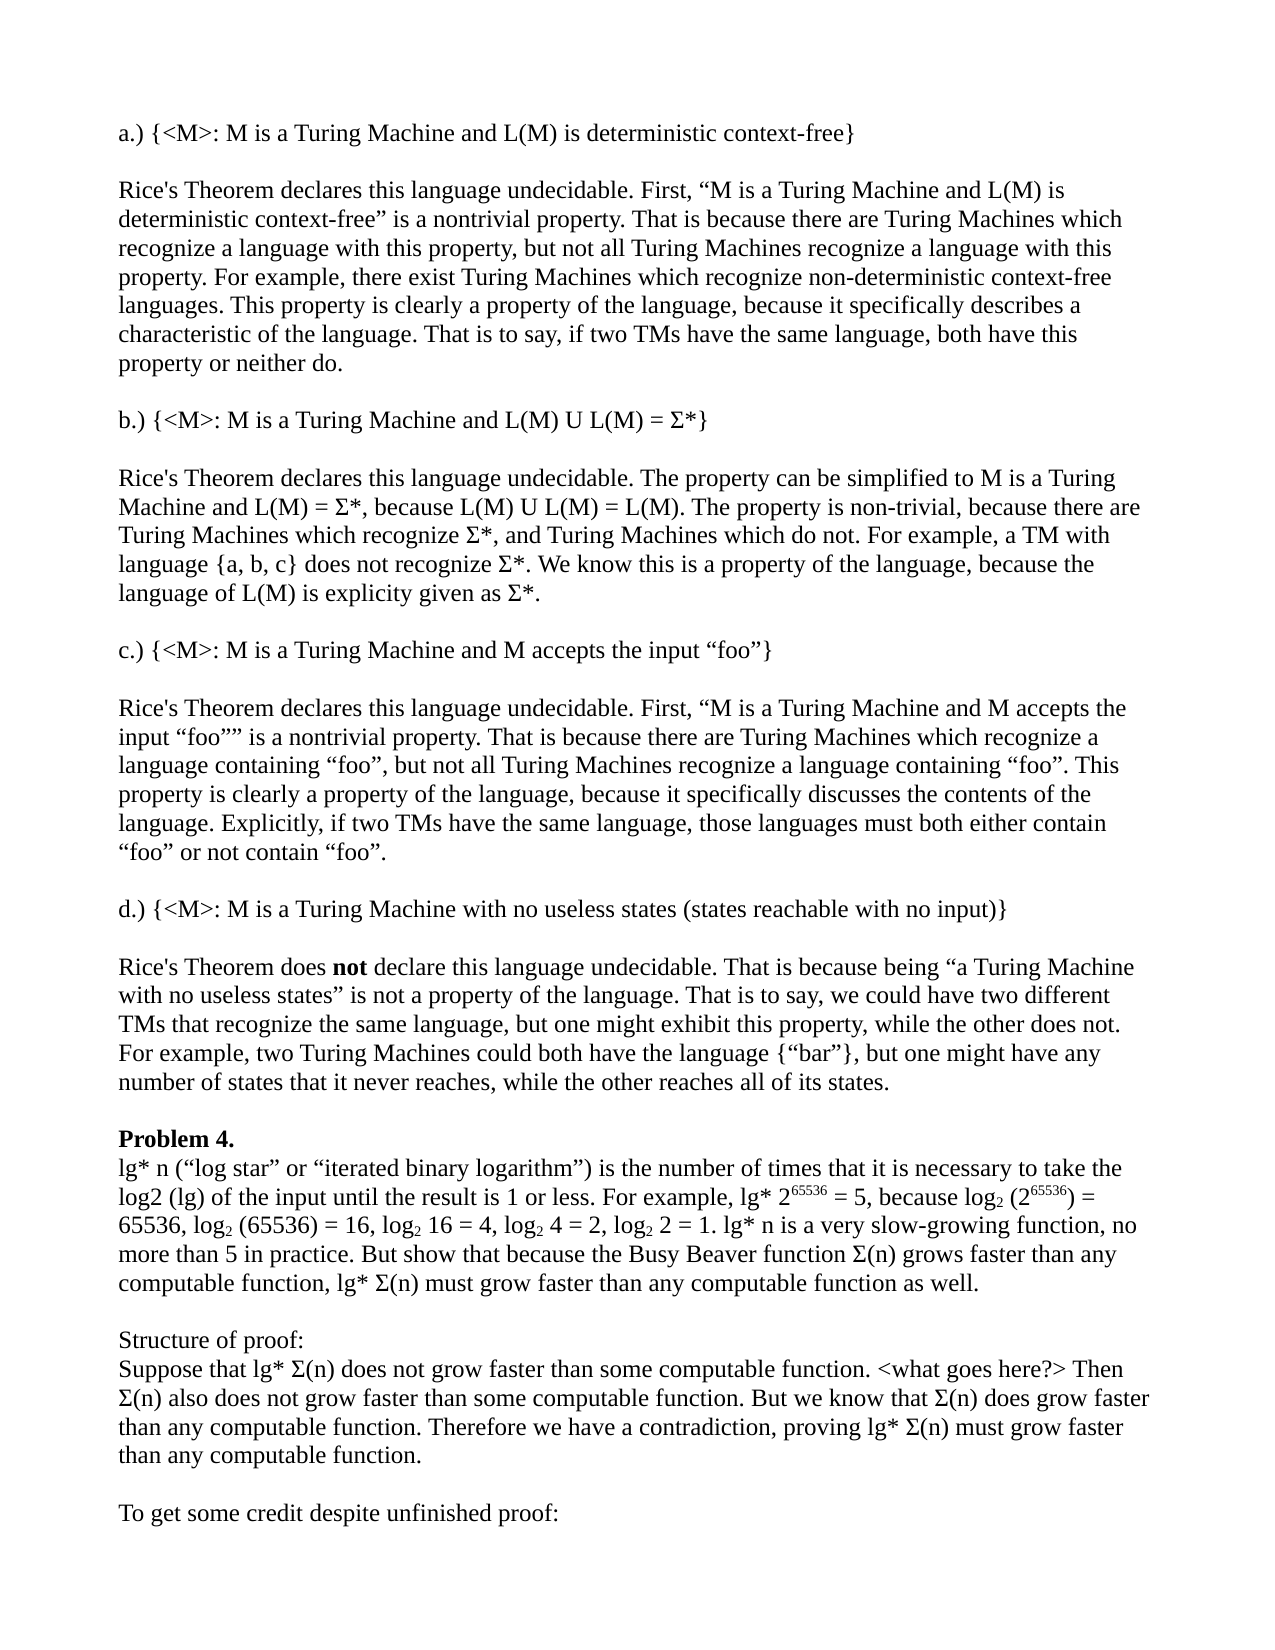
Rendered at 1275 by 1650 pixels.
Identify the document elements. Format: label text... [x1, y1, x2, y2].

text c.) {<M>: M is a Turing Machine and M accepts the input “foo”} [118, 636, 1157, 664]
text Structure of proof: [118, 1326, 1157, 1354]
text To get some credit despite unfinished proof: [118, 1498, 1157, 1527]
text a.) {<M>: M is a Turing Machine and L(M) is deterministic context-free} [118, 118, 1157, 147]
text lg* n (“log star” or “iterated binary logarithm”) is the number of times that it is necessary to take the log2 (lg) of the input until the result is 1 or less. For example, lg* 265536 = 5, because log2 (265536) = 65536, log2 (65536) = 16, log2 16 = 4, log2 4 = 2, log2 2 = 1. lg* n is a very slow-growing function, no more than 5 in practice. But show that because the Busy Beaver function Σ(n) grows faster than any computable function, lg* Σ(n) must grow faster than any computable function as well. [118, 1153, 1157, 1297]
text Rice's Theorem declares this language undecidable. First, “M is a Turing Machine and L(M) is deterministic context-free” is a nontrivial property. That is because there are Turing Machines which recognize a language with this property, but not all Turing Machines recognize a language with this property. For example, there exist Turing Machines which recognize non-deterministic context-free languages. This property is clearly a property of the language, because it specifically describes a characteristic of the language. That is to say, if two TMs have the same language, both have this property or neither do. [118, 176, 1157, 377]
text Rice's Theorem does not declare this language undecidable. That is because being “a Turing Machine with no useless states” is not a property of the language. That is to say, we could have two different TMs that recognize the same language, but one might exhibit this property, while the other does not. For example, two Turing Machines could both have the language {“bar”}, but one might have any number of states that it never reaches, while the other reaches all of its states. [118, 952, 1157, 1096]
text Rice's Theorem declares this language undecidable. First, “M is a Turing Machine and M accepts the input “foo”” is a nontrivial property. That is because there are Turing Machines which recognize a language containing “foo”, but not all Turing Machines recognize a language containing “foo”. This property is clearly a property of the language, because it specifically discusses the contents of the language. Explicitly, if two TMs have the same language, those languages must both either contain “foo” or not contain “foo”. [118, 693, 1157, 866]
text b.) {<M>: M is a Turing Machine and L(M) U L(M) = Σ*} [118, 406, 1157, 434]
text Rice's Theorem declares this language undecidable. The property can be simplified to M is a Turing Machine and L(M) = Σ*, because L(M) U L(M) = L(M). The property is non-trivial, because there are Turing Machines which recognize Σ*, and Turing Machines which do not. For example, a TM with language {a, b, c} does not recognize Σ*. We know this is a property of the language, because the language of L(M) is explicity given as Σ*. [118, 463, 1157, 607]
text Suppose that lg* Σ(n) does not grow faster than some computable function. <what goes here?> Then Σ(n) also does not grow faster than some computable function. But we know that Σ(n) does grow faster than any computable function. Therefore we have a contradiction, proving lg* Σ(n) must grow faster than any computable function. [118, 1354, 1157, 1469]
text Problem 4. [118, 1124, 1157, 1153]
text d.) {<M>: M is a Turing Machine with no useless states (states reachable with no input)} [118, 894, 1157, 923]
